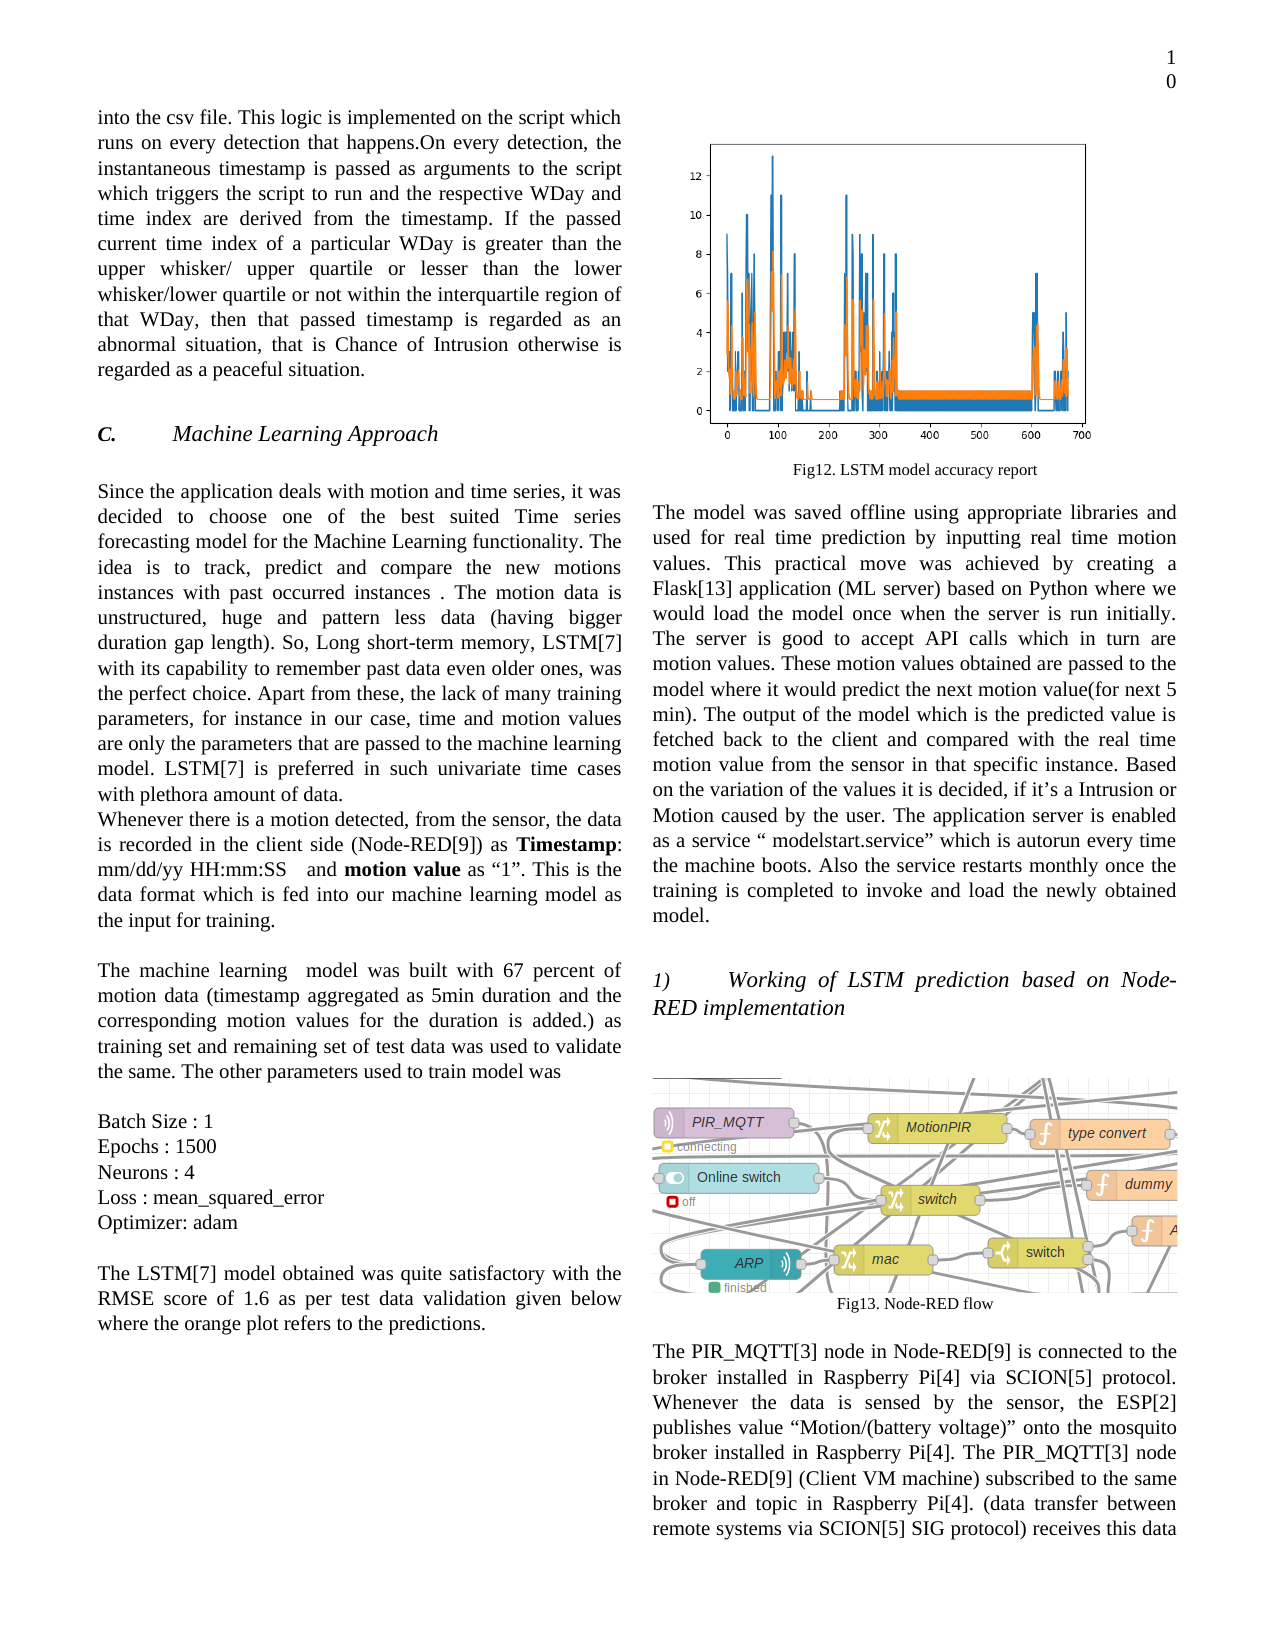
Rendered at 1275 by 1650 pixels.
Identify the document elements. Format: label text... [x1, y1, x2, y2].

subtitle Machine Learning Approach [97, 420, 622, 446]
text Fig12. LSTM model accuracy report [652, 460, 1177, 479]
subtitle Working of LSTM prediction based on Node-RED implementation [652, 966, 1177, 1020]
text Optimizer: adam [97, 1210, 622, 1234]
text The PIR_MQTT[3] node in Node-RED[9] is connected to the broker installed in Raspberry Pi[4] via SCION[5] protocol. Whenever the data is sensed by the sensor, the ESP[2] publishes value “Motion/(battery voltage)” onto the mosquito broker installed in Raspberry Pi[4]. The PIR_MQTT[3] node in Node-RED[9] (Client VM machine) subscribed to the same broker and topic in Raspberry Pi[4]. (data transfer between remote systems via SCION[5] SIG protocol) receives this data [652, 1339, 1177, 1540]
text Fig13. Node-RED flow [652, 1294, 1177, 1313]
text Batch Size : 1 [97, 1109, 622, 1133]
text The model was saved offline using appropriate libraries and used for real time prediction by inputting real time motion values. This practical move was achieved by creating a Flask[13] application (ML server) based on Python where we would load the model once when the server is run initially. The server is good to accept API calls which in turn are motion values. These motion values obtained are passed to the model where it would predict the next motion value(for next 5 min). The output of the model which is the predicted value is fetched back to the client and compared with the real time motion value from the sensor in that specific instance. Based on the variation of the values it is decided, if it’s a Intrusion or Motion caused by the user. The application server is enabled as a service “ modelstart.service” which is autorun every time the machine boots. Also the service restarts monthly once the training is completed to invoke and load the newly obtained model. [652, 500, 1177, 927]
text The LSTM[7] model obtained was quite satisfactory with the RMSE score of 1.6 as per test data validation given below where the orange plot refers to the predictions. [97, 1261, 622, 1335]
picture [652, 1078, 1178, 1293]
text Epochs : 1500 [97, 1134, 622, 1158]
text Whenever there is a motion detected, from the sensor, the data is recorded in the client side (Node-RED[9]) as Timestamp: mm/dd/yy HH:mm:SS and motion value as “1”. This is the data format which is fed into our machine learning model as the input for training. [97, 807, 622, 932]
text into the csv file. This logic is implemented on the script which runs on every detection that happens.On every detection, the instantaneous timestamp is passed as arguments to the script which triggers the script to run and the respective WDay and time index are derived from the timestamp. If the passed current time index of a particular WDay is greater than the upper whisker/ upper quartile or lesser than the lower whisker/lower quartile or not within the interquartile region of that WDay, then that passed timestamp is regarded as an abnormal situation, that is Chance of Intrusion otherwise is regarded as a peaceful situation. [97, 105, 622, 381]
picture [652, 105, 1130, 459]
text Neurons : 4 [97, 1160, 622, 1184]
text The machine learning model was built with 67 percent of motion data (timestamp aggregated as 5min duration and the corresponding motion values for the duration is added.) as training set and remaining set of test data was used to validate the same. The other parameters used to train model was [97, 958, 622, 1083]
text Since the application deals with motion and time series, it was decided to choose one of the best suited Time series forecasting model for the Machine Learning functionality. The idea is to track, predict and compare the new motions instances with past occurred instances . The motion data is unstructured, huge and pattern less data (having bigger duration gap length). So, Long short-term memory, LSTM[7] with its capability to remember past data even older ones, was the perfect choice. Apart from these, the lack of many training parameters, for instance in our case, time and motion values are only the parameters that are passed to the machine learning model. LSTM[7] is preferred in such univariate time cases with plethora amount of data. [97, 479, 622, 806]
text Loss : mean_squared_error [97, 1185, 622, 1209]
